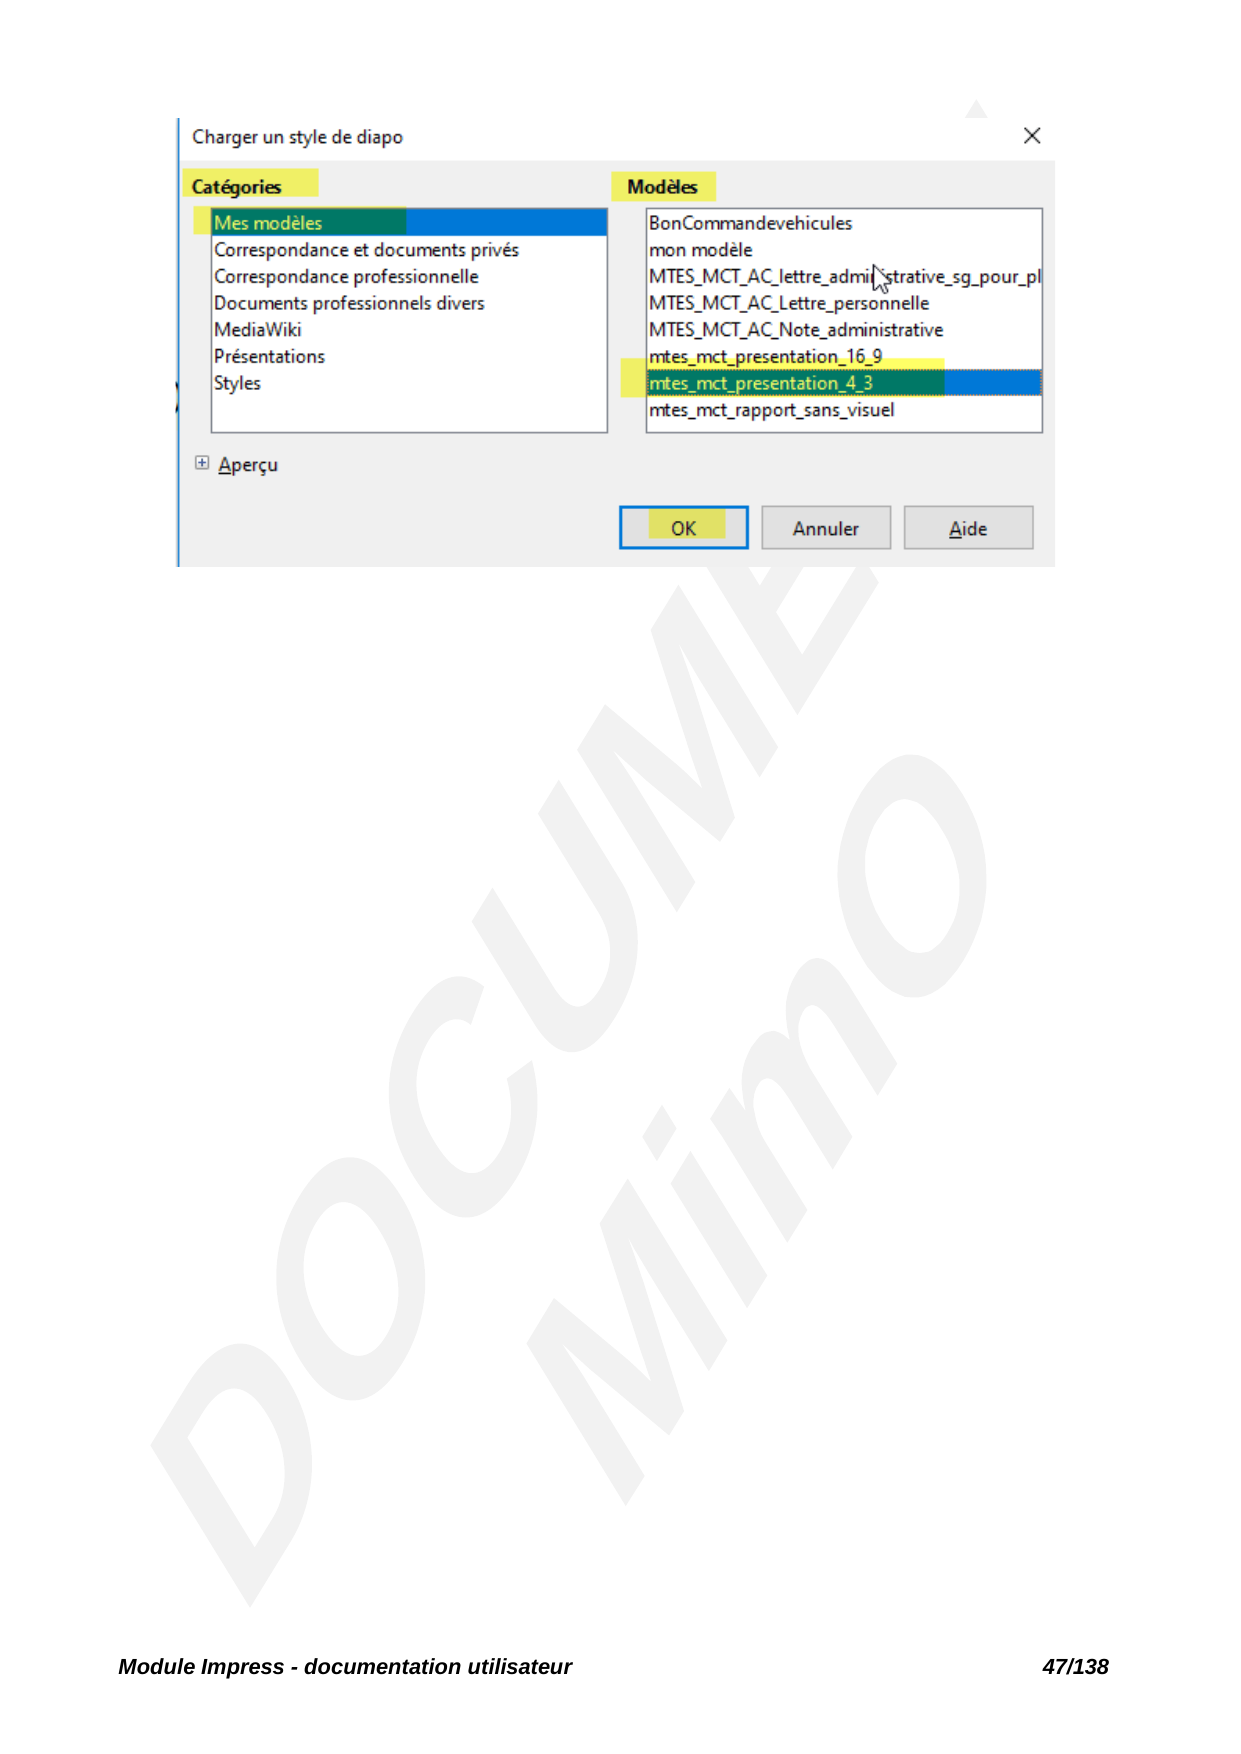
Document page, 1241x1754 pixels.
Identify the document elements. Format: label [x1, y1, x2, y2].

picture [175, 118, 1056, 567]
